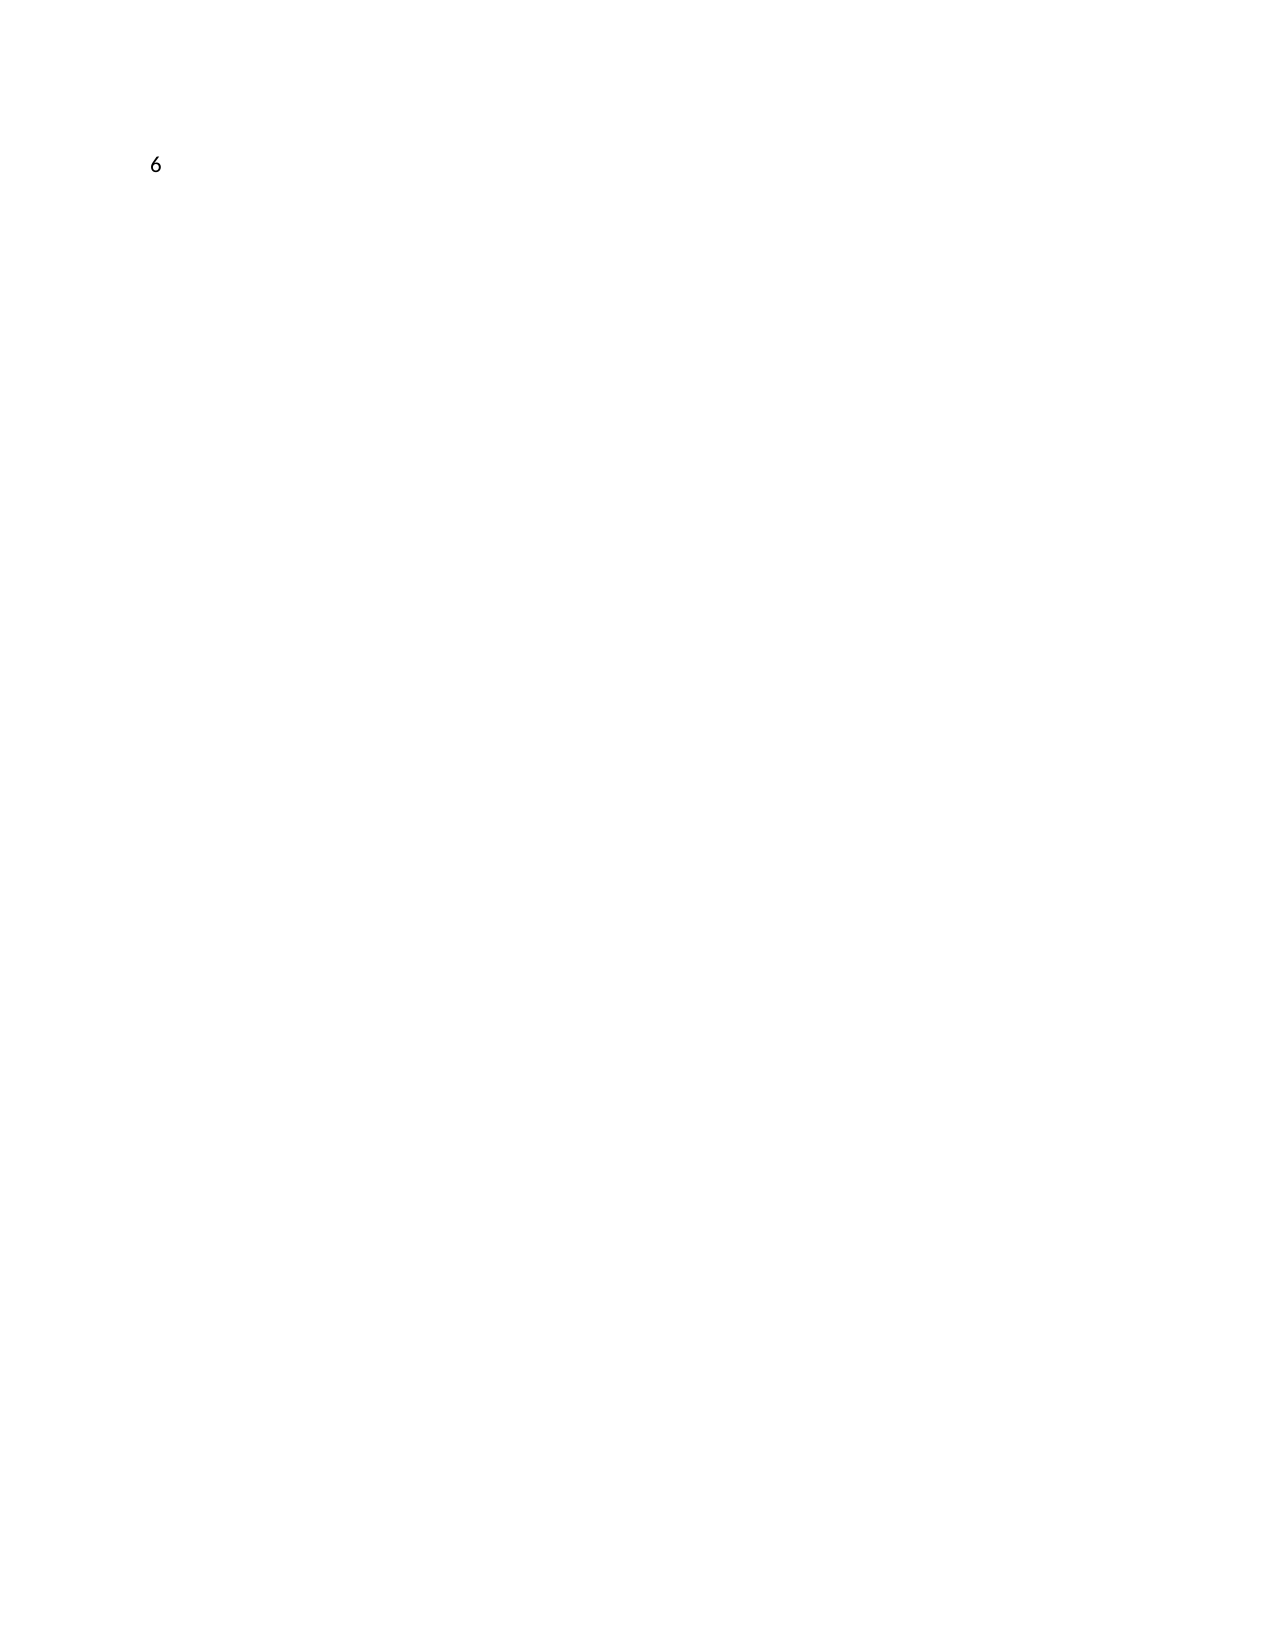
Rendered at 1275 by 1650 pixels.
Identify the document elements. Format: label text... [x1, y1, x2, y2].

table_header [201, 150, 1275, 195]
table_header 6 [150, 150, 201, 195]
